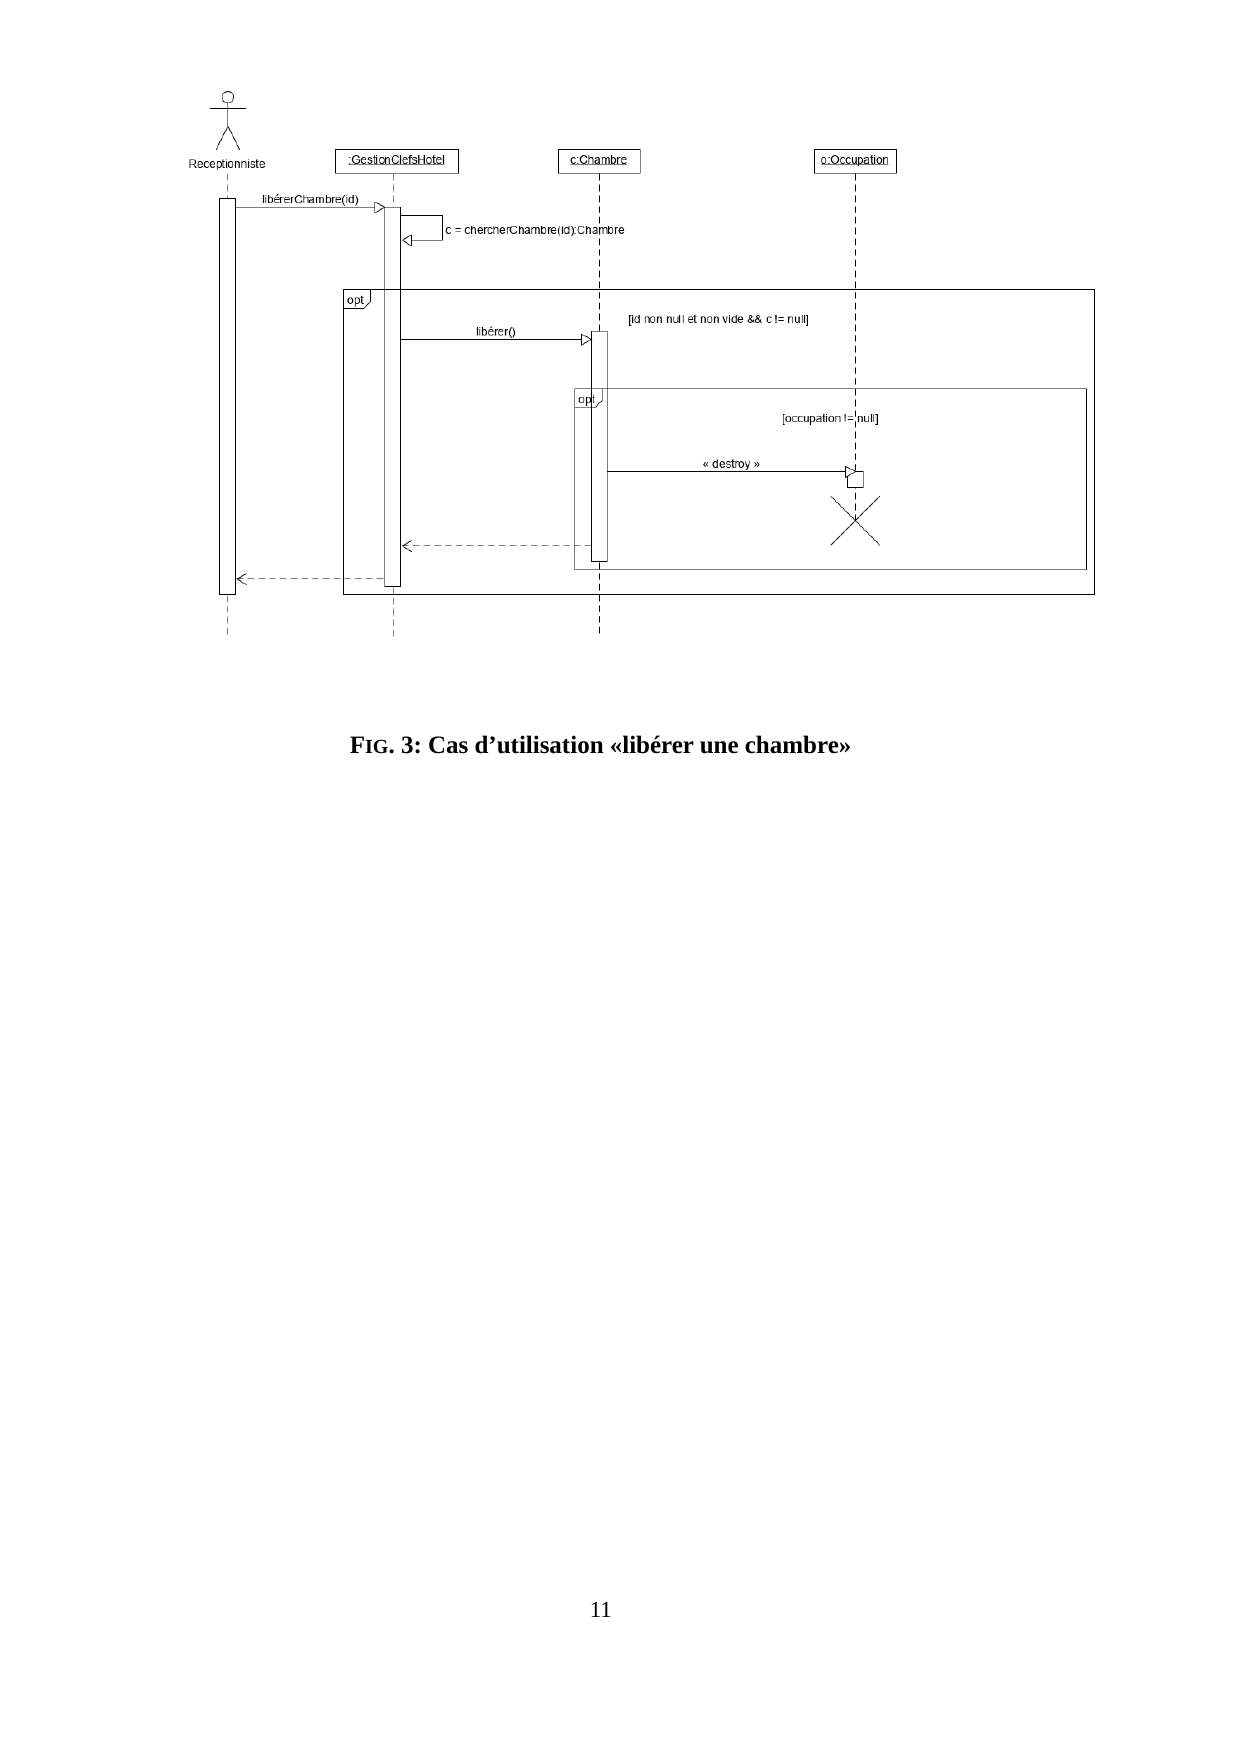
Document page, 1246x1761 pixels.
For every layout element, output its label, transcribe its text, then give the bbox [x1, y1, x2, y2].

text Fig. 3: Cas d’utilisation «libérer une chambre» [126, 730, 1075, 758]
